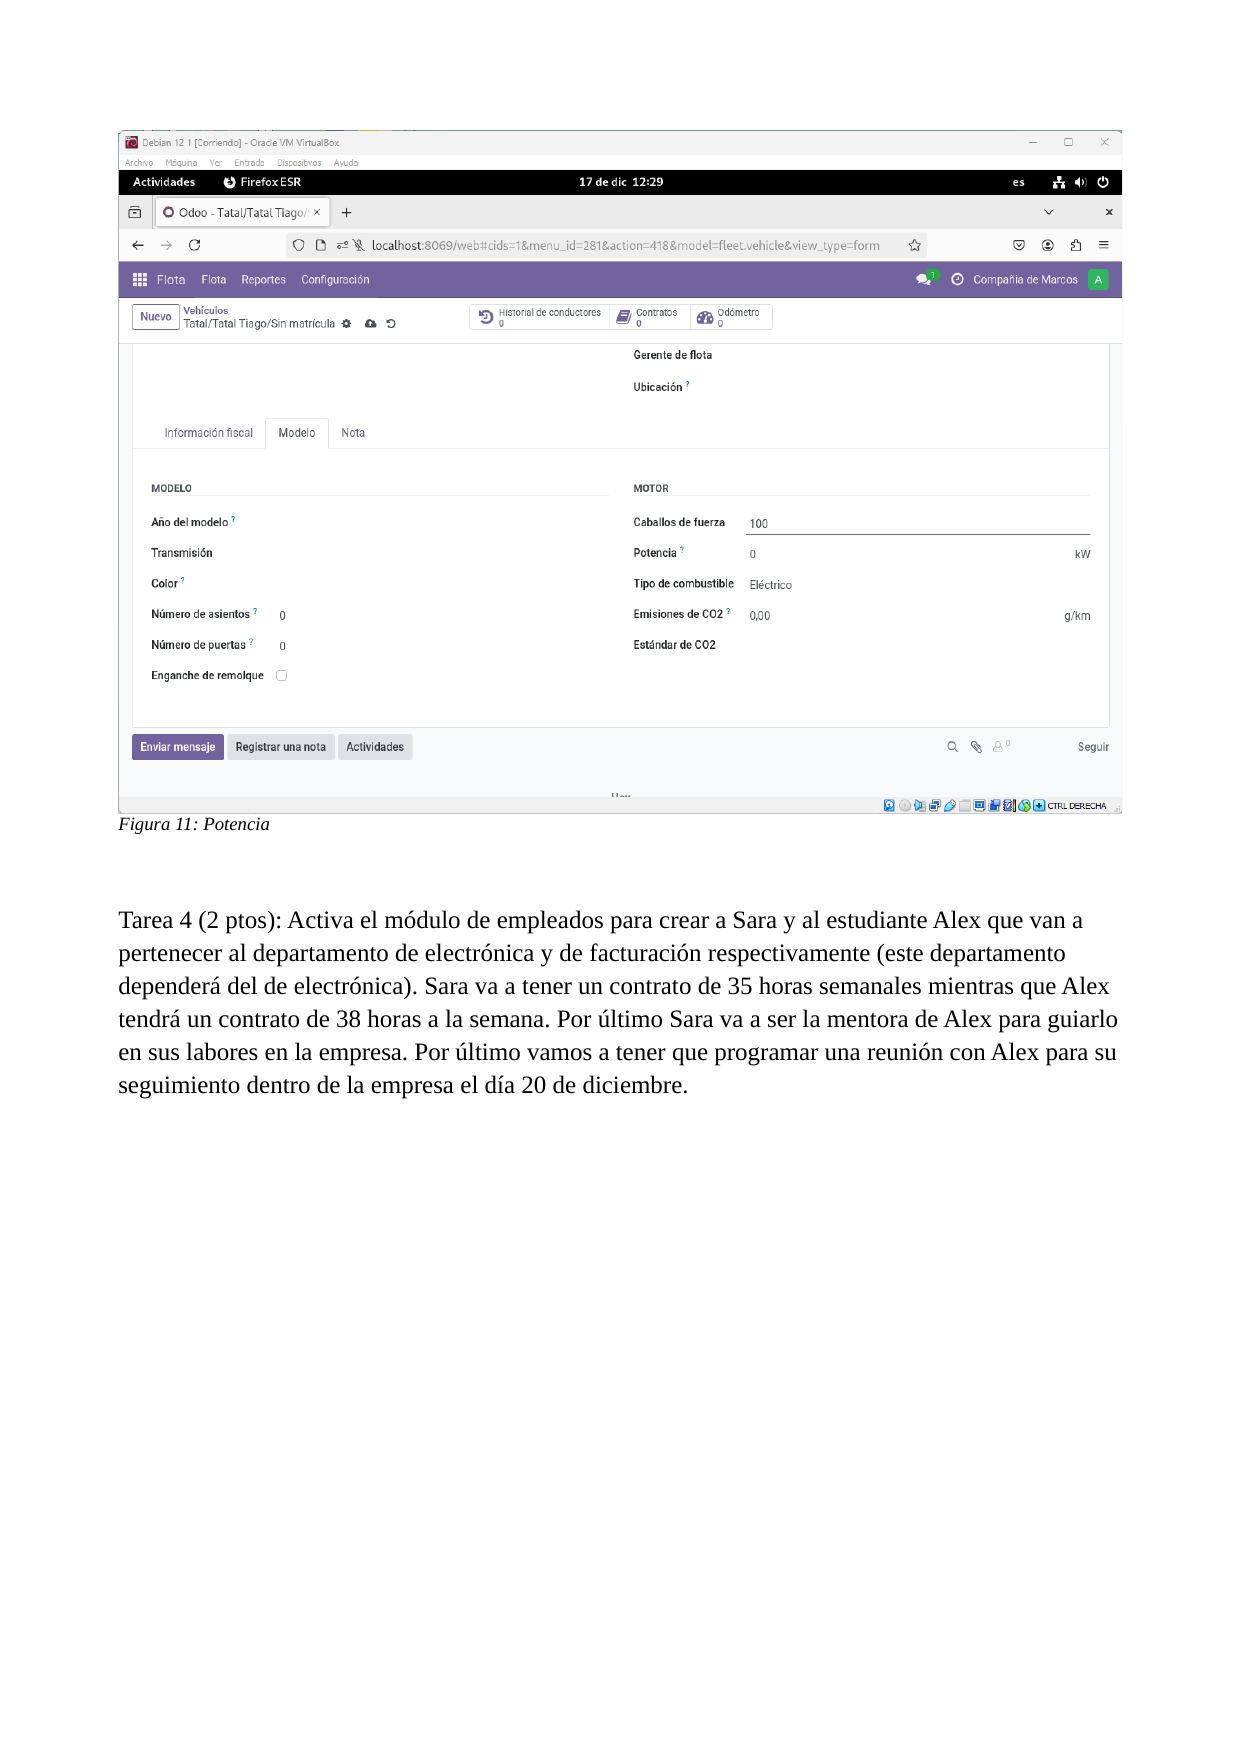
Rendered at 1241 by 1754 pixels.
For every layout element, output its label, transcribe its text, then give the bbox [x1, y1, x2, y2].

text Figura 11: Potencia [118, 814, 1122, 835]
text Tarea 4 (2 ptos): Activa el módulo de empleados para crear a Sara y al estudiante Alex que van a pertenecer al departamento de electrónica y de facturación respectivamente (este departamento dependerá del de electrónica). Sara va a tener un contrato de 35 horas semanales mientras que Alex tendrá un contrato de 38 horas a la semana. Por último Sara va a ser la mentora de Alex para guiarlo en sus labores en la empresa. Por último vamos a tener que programar una reunión con Alex para su seguimiento dentro de la empresa el día 20 de diciembre. [118, 905, 1122, 1099]
picture [118, 130, 1123, 814]
